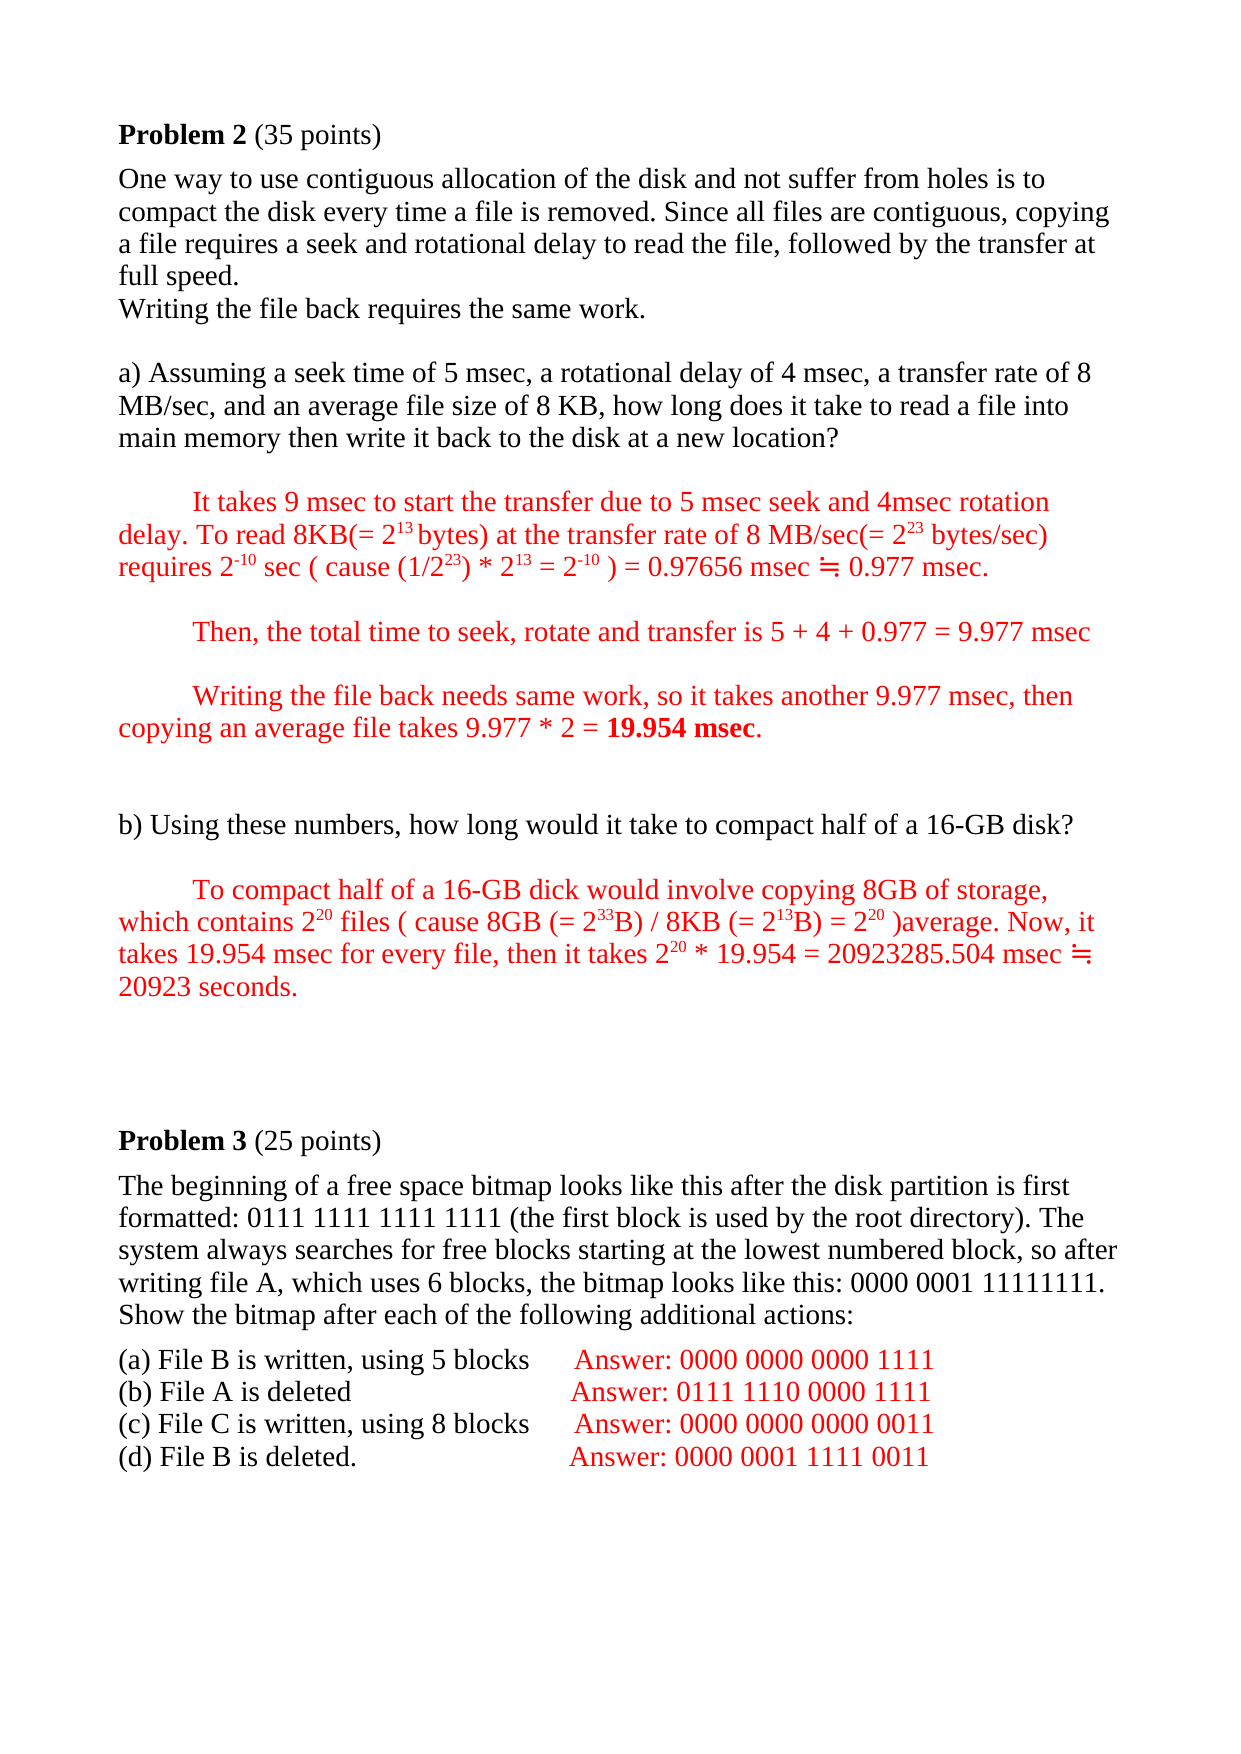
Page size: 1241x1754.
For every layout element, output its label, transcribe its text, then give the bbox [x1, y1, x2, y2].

text Then, the total time to seek, rotate and transfer is 5 + 4 + 0.977 = 9.977 msec [118, 615, 1122, 647]
text (a) File B is written, using 5 blocks Answer: 0000 0000 0000 1111 [118, 1343, 1122, 1375]
text It takes 9 msec to start the transfer due to 5 msec seek and 4msec rotation delay. To read 8KB(= 213 bytes) at the transfer rate of 8 MB/sec(= 223 bytes/sec) requires 2-10 sec ( cause (1/223) * 213 = 2-10 ) = 0.97656 msec ≒ 0.977 msec. [118, 486, 1122, 583]
text To compact half of a 16-GB dick would involve copying 8GB of storage, which contains 220 files ( cause 8GB (= 233B) / 8KB (= 213B) = 220 )average. Now, it takes 19.954 msec for every file, then it takes 220 * 19.954 = 20923285.504 msec ≒ 20923 seconds. [118, 873, 1122, 1002]
text Writing the file back needs same work, so it takes another 9.977 msec, then copying an average file takes 9.977 * 2 = 19.954 msec. [118, 679, 1122, 744]
text (d) File B is deleted. Answer: 0000 0001 1111 0011 [118, 1440, 1122, 1472]
text Problem 3 (25 points) [118, 1124, 1122, 1157]
text Problem 2 (35 points) [118, 118, 1122, 150]
text b) Using these numbers, how long would it take to compact half of a 16-GB disk? [118, 809, 1122, 841]
text (c) File C is written, using 8 blocks Answer: 0000 0000 0000 0011 [118, 1408, 1122, 1440]
text The beginning of a free space bitmap looks like this after the disk partition is first formatted: 0111 1111 1111 1111 (the first block is used by the root directory). The system always searches for free blocks starting at the lowest numbered block, so after writing file A, which uses 6 blocks, the bitmap looks like this: 0000 0001 11111111. Show the bitmap after each of the following additional actions: [118, 1169, 1122, 1331]
text a) Assuming a seek time of 5 msec, a rotational delay of 4 msec, a transfer rate of 8 MB/sec, and an average file size of 8 KB, how long does it take to read a file into main memory then write it back to the disk at a new location? [118, 357, 1122, 453]
text (b) File A is deleted Answer: 0111 1110 0000 1111 [118, 1375, 1122, 1408]
text Writing the file back requires the same work. [118, 292, 1122, 324]
text One way to use contiguous allocation of the disk and not suffer from holes is to compact the disk every time a file is removed. Since all files are contiguous, copying a file requires a seek and rotational delay to read the file, followed by the transfer at full speed. [118, 163, 1122, 292]
